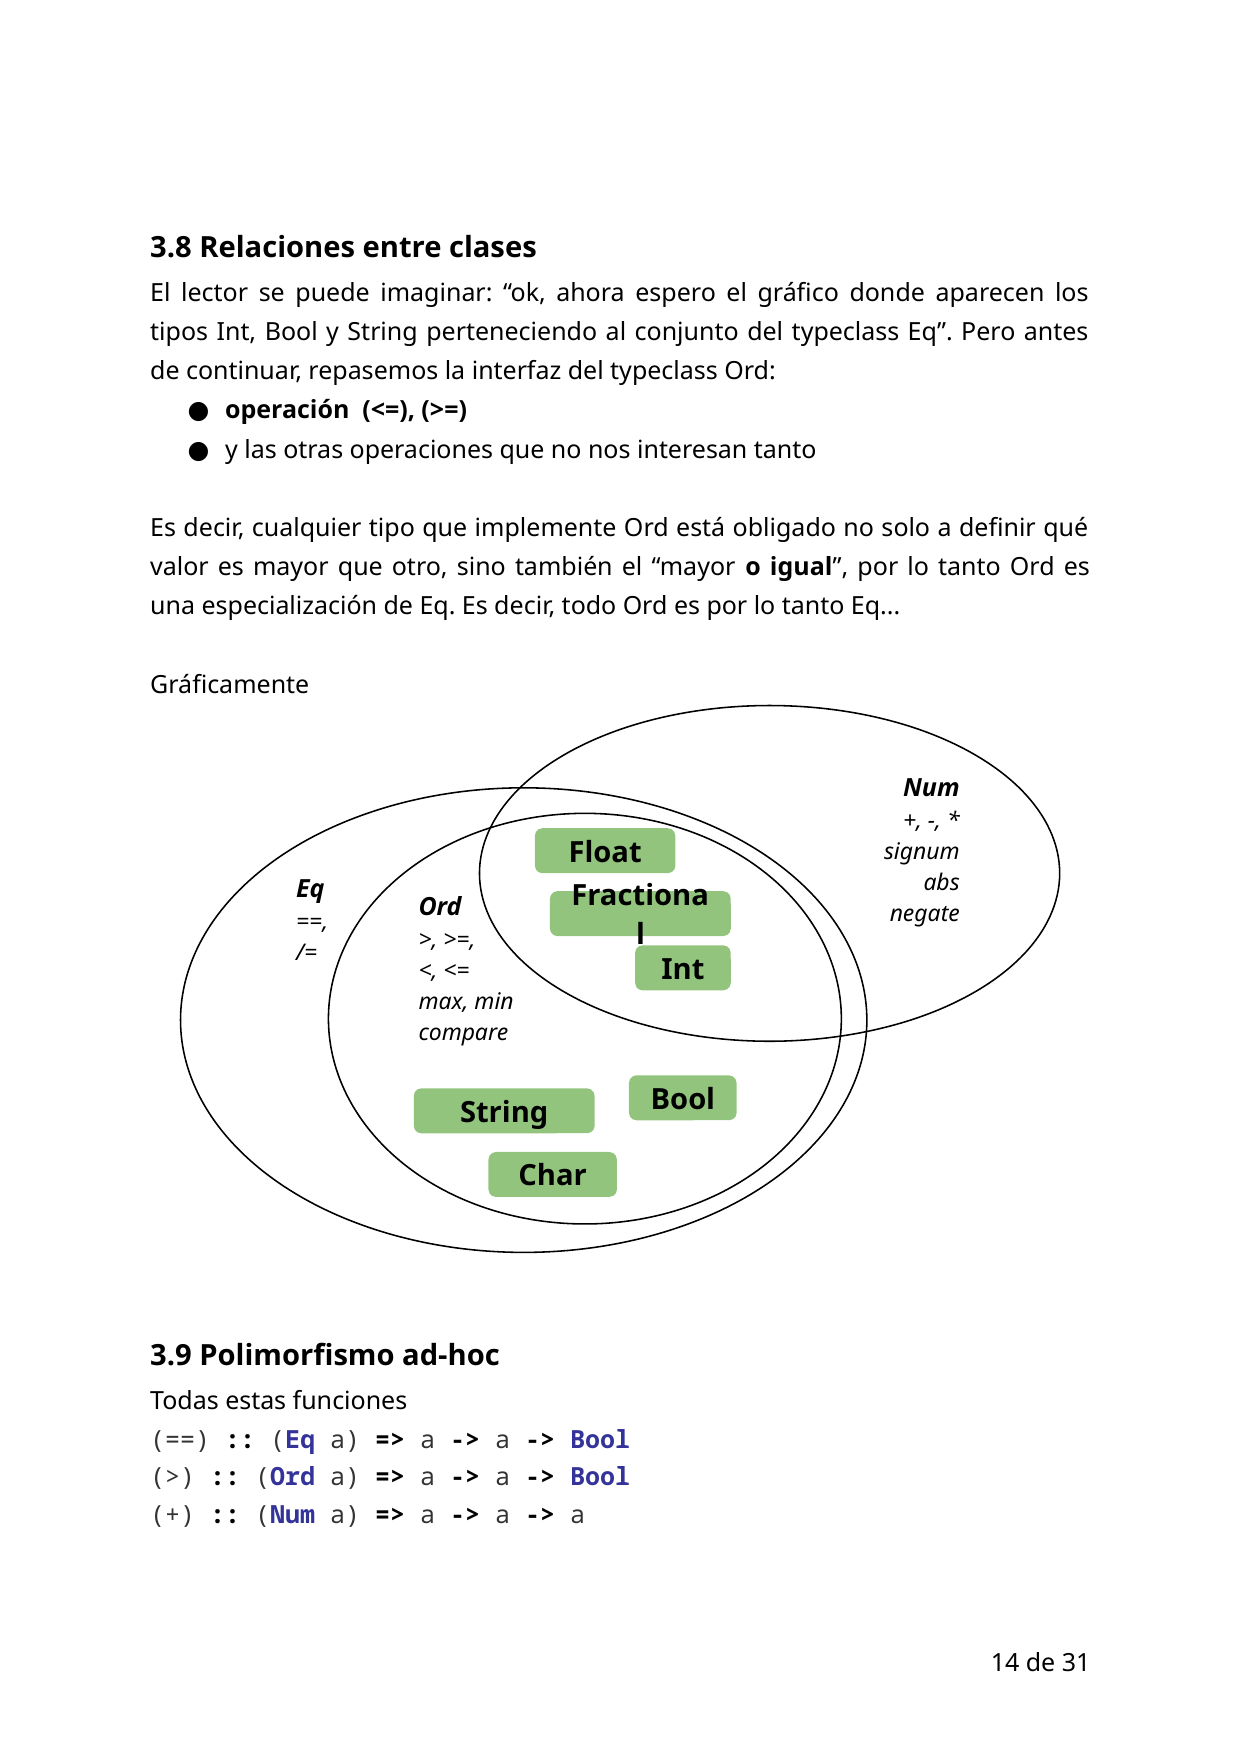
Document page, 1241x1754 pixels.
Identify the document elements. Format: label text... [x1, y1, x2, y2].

text (>) :: (Ord a) => a -> a -> Bool [150, 1459, 1090, 1493]
text Todas estas funciones [150, 1382, 1090, 1416]
subtitle 3.9 Polimorfismo ad-hoc [150, 1334, 1090, 1374]
text El lector se puede imaginar: “ok, ahora espero el gráfico donde aparecen los tipos Int, Bool y String perteneciendo al conjunto del typeclass Eq”. Pero antes de continuar, repasemos la interfaz del typeclass Ord: [150, 275, 1090, 387]
subtitle 3.8 Relaciones entre clases [150, 227, 1090, 266]
text Es decir, cualquier tipo que implemente Ord está obligado no solo a definir qué valor es mayor que otro, sino también el “mayor o igual”, por lo tanto Ord es una especialización de Eq. Es decir, todo Ord es por lo tanto Eq... [150, 510, 1090, 622]
list operación (<=), (>=) [187, 392, 1090, 426]
text (+) :: (Num a) => a -> a -> a [150, 1496, 1090, 1530]
text (==) :: (Eq a) => a -> a -> Bool [150, 1421, 1090, 1456]
list y las otras operaciones que no nos interesan tanto [187, 431, 1090, 465]
text Gráficamente [150, 666, 1090, 700]
